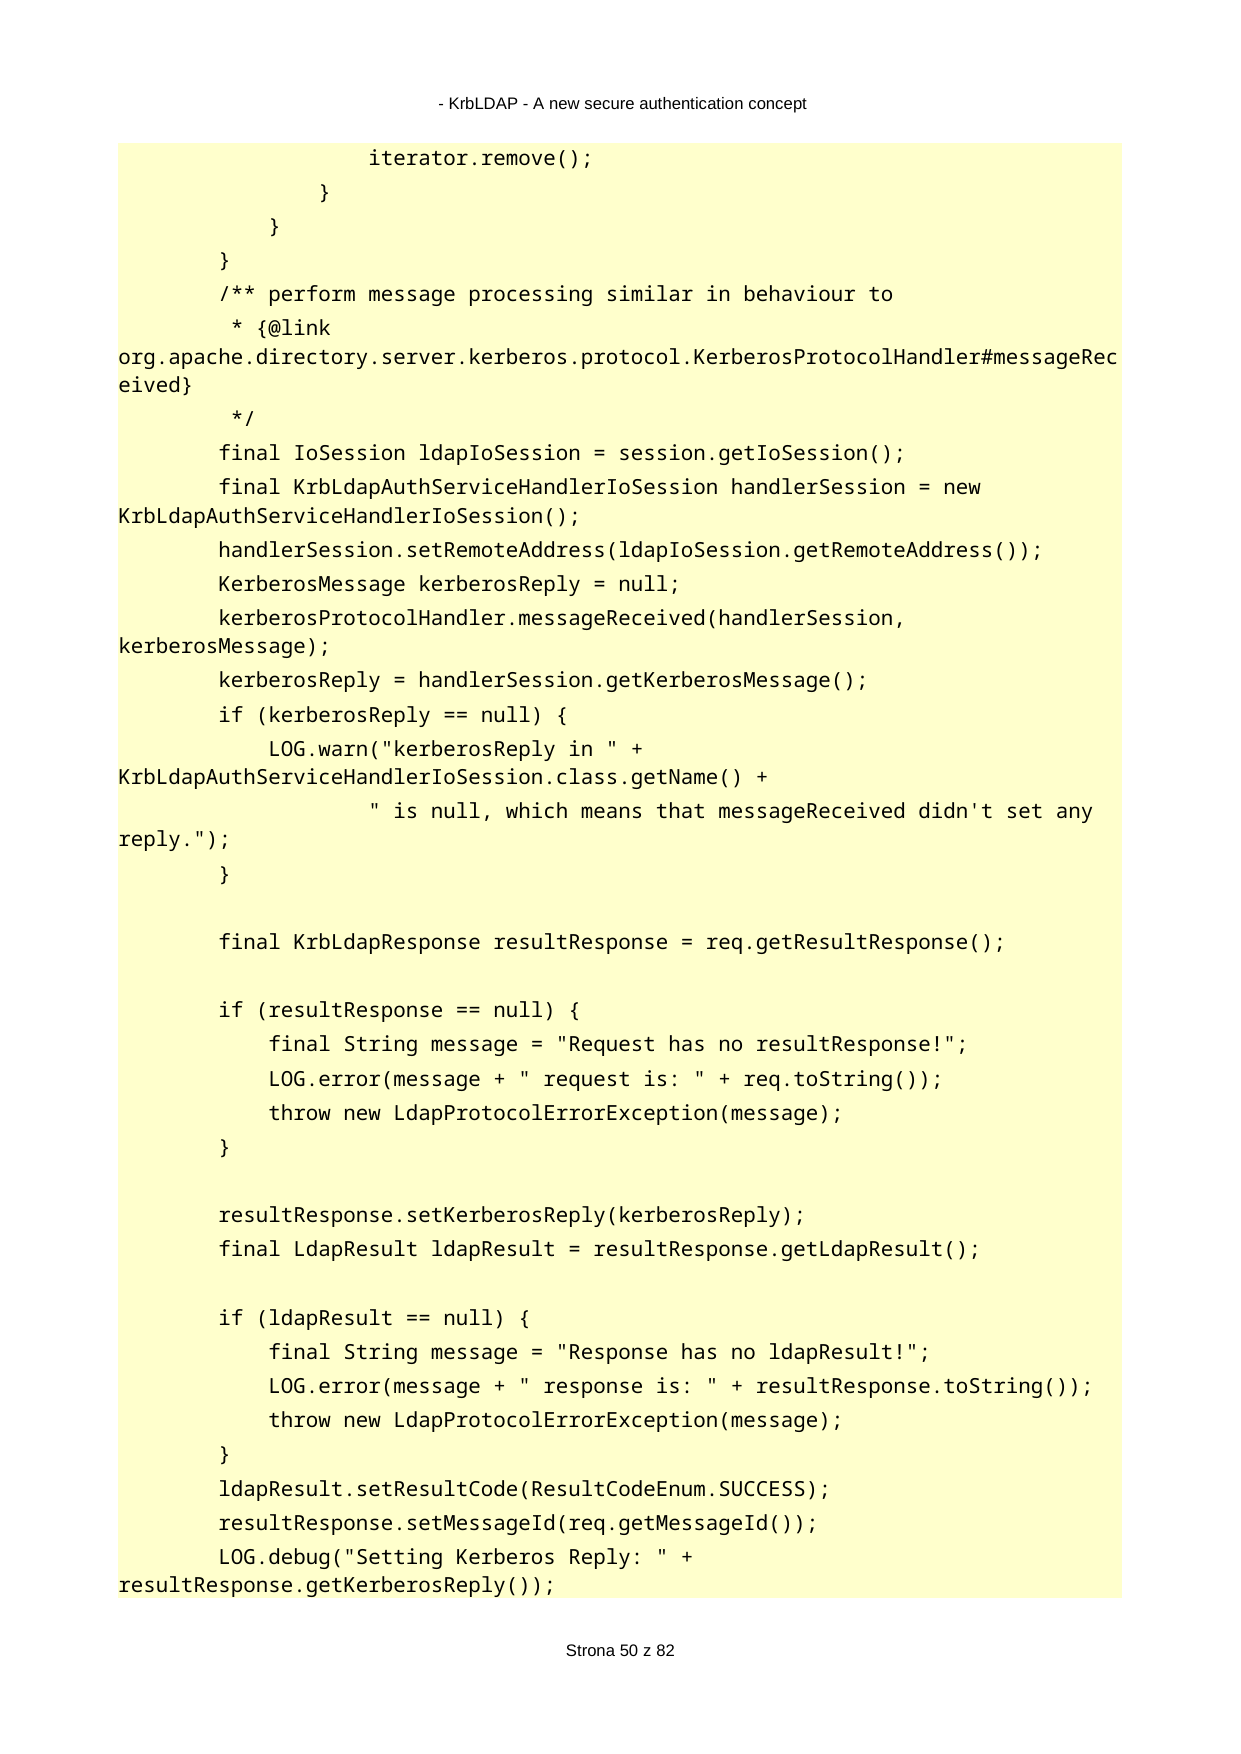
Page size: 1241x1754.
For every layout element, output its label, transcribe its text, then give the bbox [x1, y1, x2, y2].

text final LdapResult ldapResult = resultResponse.getLdapResult(); [118, 1234, 1122, 1263]
text } [118, 1132, 1122, 1160]
text KerberosMessage kerberosReply = null; [118, 569, 1122, 597]
text resultResponse.setMessageId(req.getMessageId()); [118, 1508, 1122, 1536]
text /** perform message processing similar in behaviour to [118, 279, 1122, 308]
text } [118, 245, 1122, 273]
text iterator.remove(); [118, 143, 1122, 171]
text final IoSession ldapIoSession = session.getIoSession(); [118, 438, 1122, 467]
text kerberosReply = handlerSession.getKerberosMessage(); [118, 666, 1122, 694]
text LOG.warn("kerberosReply in " + KrbLdapAuthServiceHandlerIoSession.class.getName() + [118, 734, 1122, 790]
text */ [118, 404, 1122, 432]
text final KrbLdapAuthServiceHandlerIoSession handlerSession = new KrbLdapAuthServiceHandlerIoSession(); [118, 472, 1122, 529]
text throw new LdapProtocolErrorException(message); [118, 1098, 1122, 1126]
text * {@link org.apache.directory.server.kerberos.protocol.KerberosProtocolHandler#messageReceived} [118, 313, 1122, 398]
text final String message = "Request has no resultResponse!"; [118, 1029, 1122, 1058]
text throw new LdapProtocolErrorException(message); [118, 1405, 1122, 1434]
text resultResponse.setKerberosReply(kerberosReply); [118, 1200, 1122, 1229]
text final String message = "Response has no ldapResult!"; [118, 1337, 1122, 1365]
text if (kerberosReply == null) { [118, 700, 1122, 728]
text } [118, 1439, 1122, 1468]
text " is null, which means that messageReceived didn't set any reply."); [118, 796, 1122, 853]
text final KrbLdapResponse resultResponse = req.getResultResponse(); [118, 927, 1122, 955]
text } [118, 177, 1122, 205]
text if (ldapResult == null) { [118, 1303, 1122, 1331]
text LOG.error(message + " response is: " + resultResponse.toString()); [118, 1371, 1122, 1399]
text } [118, 859, 1122, 887]
text ldapResult.setResultCode(ResultCodeEnum.SUCCESS); [118, 1474, 1122, 1502]
text if (resultResponse == null) { [118, 995, 1122, 1024]
text LOG.error(message + " request is: " + req.toString()); [118, 1064, 1122, 1092]
text kerberosProtocolHandler.messageReceived(handlerSession, kerberosMessage); [118, 603, 1122, 660]
text LOG.debug("Setting Kerberos Reply: " + resultResponse.getKerberosReply()); [118, 1542, 1122, 1598]
text } [118, 211, 1122, 239]
text handlerSession.setRemoteAddress(ldapIoSession.getRemoteAddress()); [118, 535, 1122, 563]
